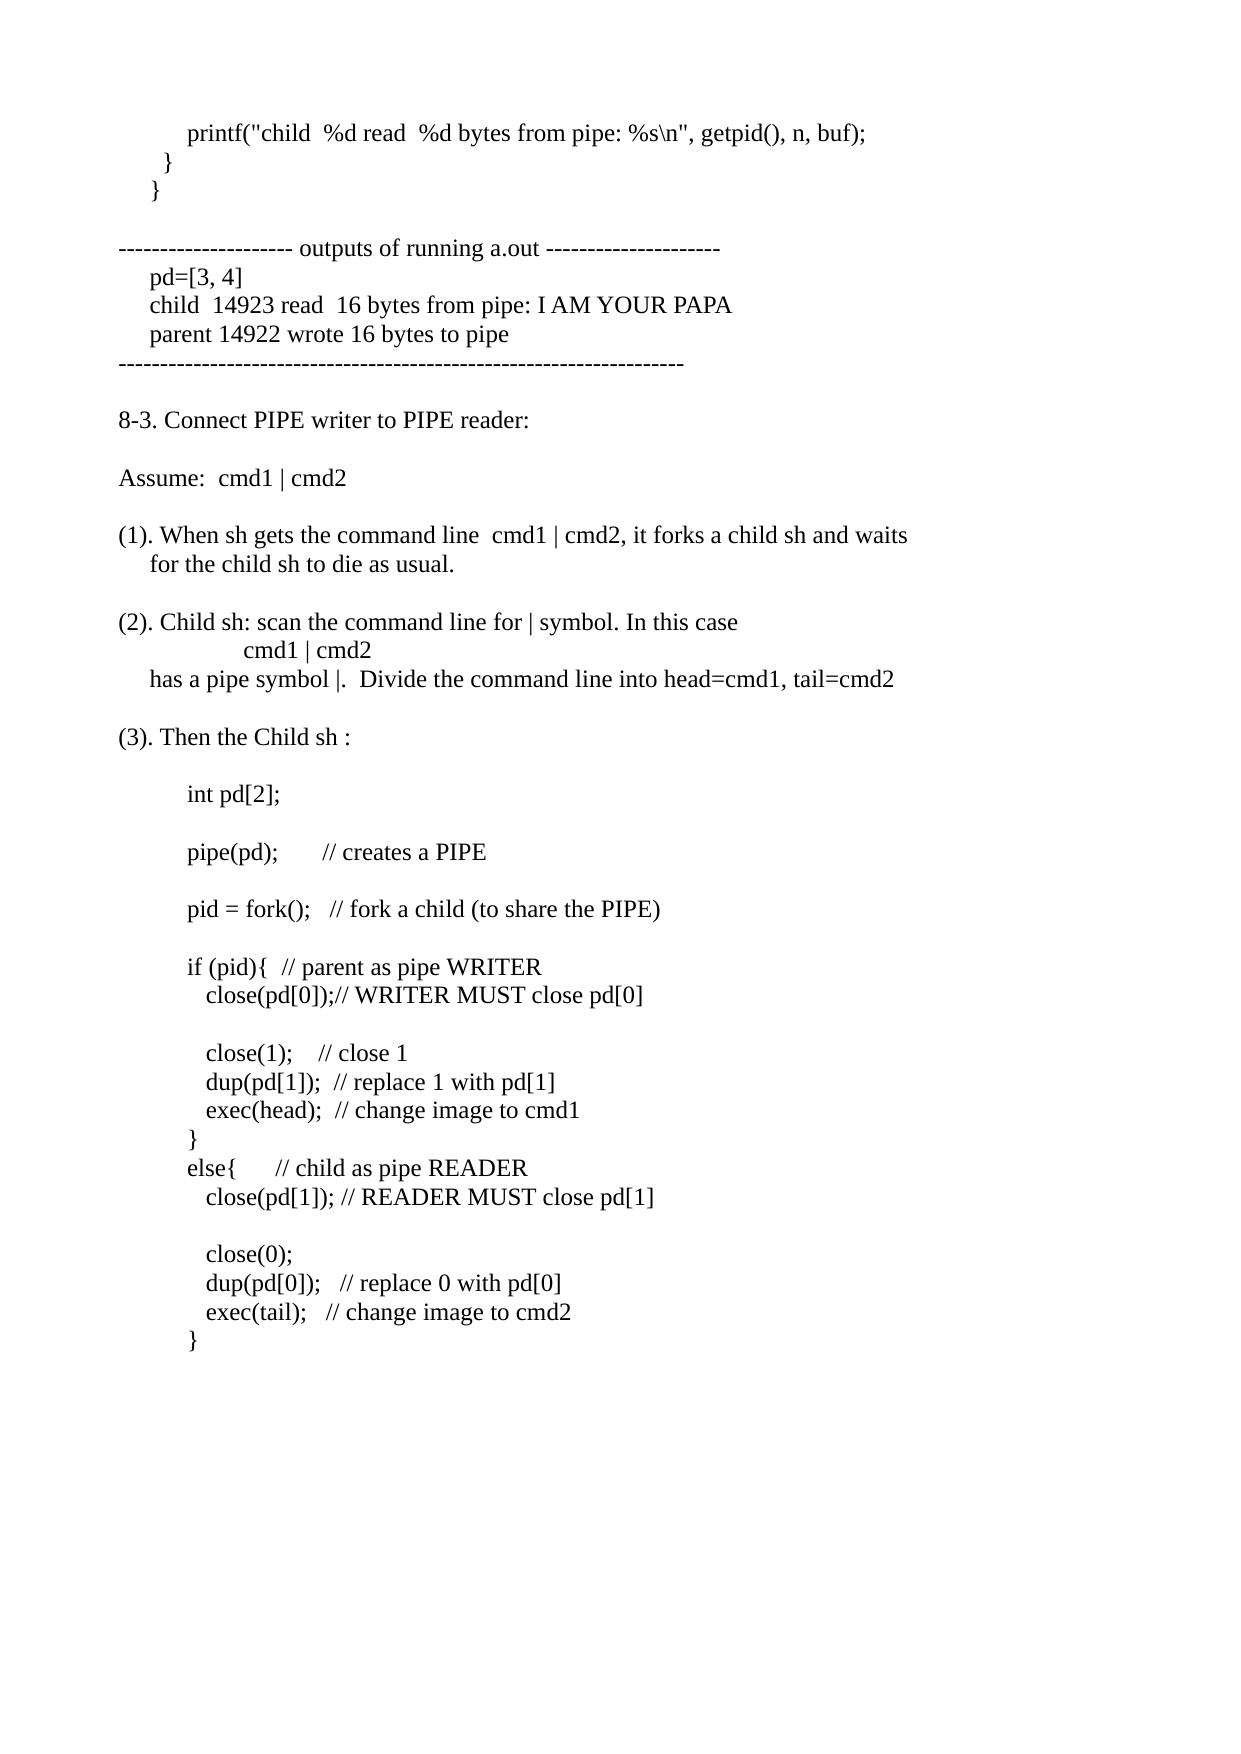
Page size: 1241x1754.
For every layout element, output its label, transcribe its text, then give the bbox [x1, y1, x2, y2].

text int pd[2]; [118, 779, 1122, 808]
text cmd1 | cmd2 [118, 636, 1122, 664]
text parent 14922 wrote 16 bytes to pipe [118, 319, 1122, 348]
text close(1); // close 1 [118, 1038, 1122, 1067]
text pid = fork(); // fork a child (to share the PIPE) [118, 894, 1122, 923]
text Assume: cmd1 | cmd2 [118, 463, 1122, 492]
text } [118, 1326, 1122, 1354]
text printf("child %d read %d bytes from pipe: %s\n", getpid(), n, buf); [118, 118, 1122, 147]
text else{ // child as pipe READER [118, 1153, 1122, 1182]
text has a pipe symbol |. Divide the command line into head=cmd1, tail=cmd2 [118, 664, 1122, 693]
text } [118, 176, 1122, 204]
text close(pd[1]); // READER MUST close pd[1] [118, 1182, 1122, 1211]
text close(0); [118, 1239, 1122, 1268]
text } [118, 147, 1122, 176]
text close(pd[0]);// WRITER MUST close pd[0] [118, 981, 1122, 1009]
text dup(pd[0]); // replace 0 with pd[0] [118, 1268, 1122, 1297]
text child 14923 read 16 bytes from pipe: I AM YOUR PAPA [118, 291, 1122, 319]
text for the child sh to die as usual. [118, 549, 1122, 578]
text pd=[3, 4] [118, 262, 1122, 291]
text (3). Then the Child sh : [118, 722, 1122, 751]
text pipe(pd); // creates a PIPE [118, 837, 1122, 866]
text dup(pd[1]); // replace 1 with pd[1] [118, 1067, 1122, 1096]
text if (pid){ // parent as pipe WRITER [118, 952, 1122, 981]
text exec(tail); // change image to cmd2 [118, 1297, 1122, 1326]
text } [118, 1124, 1122, 1153]
text --------------------- outputs of running a.out --------------------- [118, 233, 1122, 262]
text -------------------------------------------------------------------- [118, 348, 1122, 377]
text (1). When sh gets the command line cmd1 | cmd2, it forks a child sh and waits [118, 521, 1122, 549]
text 8-3. Connect PIPE writer to PIPE reader: [118, 406, 1122, 434]
text exec(head); // change image to cmd1 [118, 1096, 1122, 1124]
text (2). Child sh: scan the command line for | symbol. In this case [118, 607, 1122, 636]
